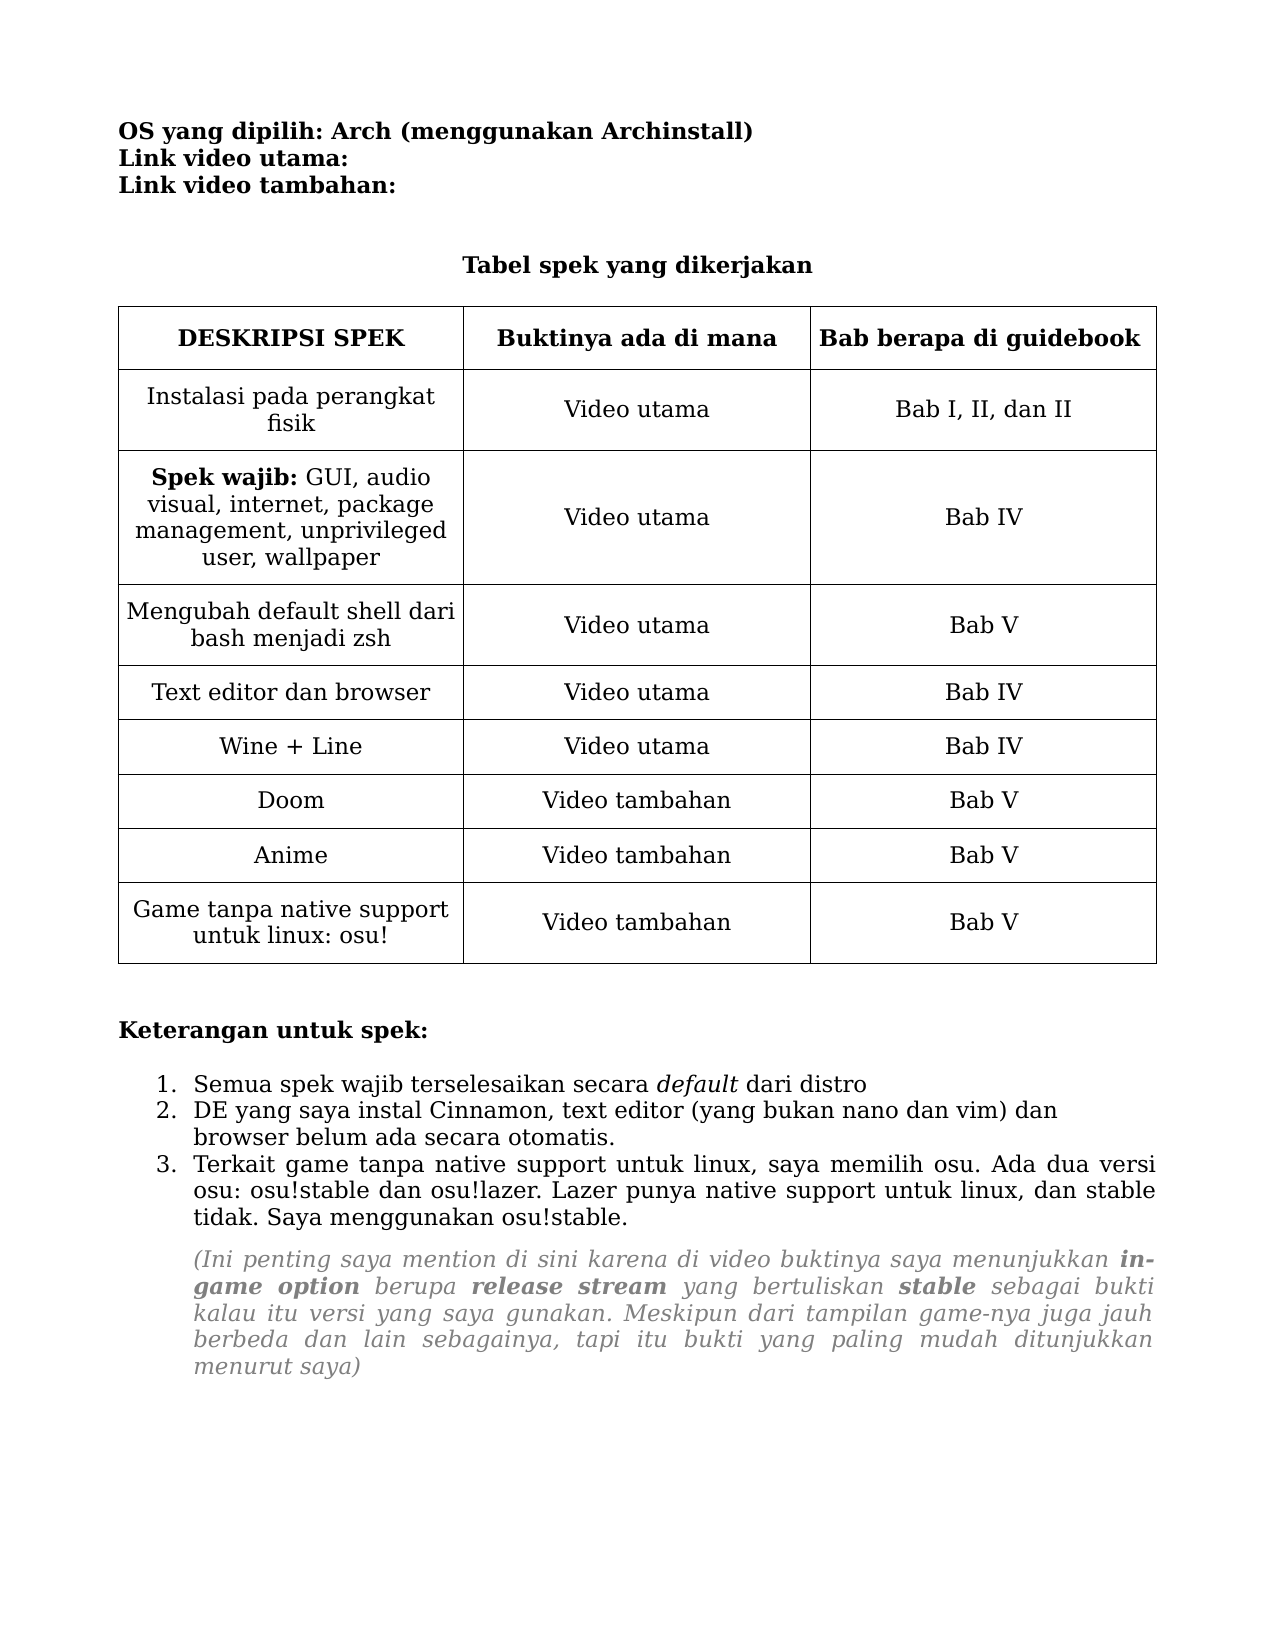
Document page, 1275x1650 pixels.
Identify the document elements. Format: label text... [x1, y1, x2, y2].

table_cell Video utama [464, 585, 810, 665]
list (Ini penting saya mention di sini karena di video buktinya saya menunjukkan in-game option berupa release stream yang bertuliskan stable sebagai bukti kalau itu versi yang saya gunakan. Meskipun dari tampilan game-nya juga jauh berbeda dan lain sebagainya, tapi itu bukti yang paling mudah ditunjukkan menurut saya) [156, 1246, 1157, 1380]
table_cell Doom [119, 775, 463, 828]
text OS yang dipilih: Arch (menggunakan Archinstall) [118, 118, 1157, 145]
table_cell Bab V [811, 883, 1156, 963]
table_cell Bab V [811, 829, 1156, 882]
table_cell Anime [119, 829, 463, 882]
table_cell Text editor dan browser [119, 666, 463, 719]
table_header Bab berapa di guidebook [811, 307, 1156, 369]
table_cell Bab IV [811, 451, 1156, 584]
table_cell Video utama [464, 666, 810, 719]
table_cell Bab IV [811, 666, 1156, 719]
table_cell Bab IV [811, 720, 1156, 773]
text Link video utama: [118, 145, 1157, 172]
table_cell Video utama [464, 720, 810, 773]
table_cell Mengubah default shell dari bash menjadi zsh [119, 585, 463, 665]
text Keterangan untuk spek: [118, 1017, 1157, 1044]
text Tabel spek yang dikerjakan [118, 252, 1157, 279]
table_cell Bab I, II, dan II [811, 370, 1156, 450]
table_cell Spek wajib: GUI, audio visual, internet, package management, unprivileged user, wallpaper [119, 451, 463, 584]
table_cell Video utama [464, 370, 810, 450]
table_cell Bab V [811, 585, 1156, 665]
table_cell Video utama [464, 451, 810, 584]
table_header DESKRIPSI SPEK [119, 307, 463, 369]
table_header Buktinya ada di mana [464, 307, 810, 369]
table_cell Video tambahan [464, 829, 810, 882]
list Semua spek wajib terselesaikan secara default dari distro [156, 1071, 1157, 1098]
table_cell Video tambahan [464, 883, 810, 963]
table_cell Game tanpa native support untuk linux: osu! [119, 883, 463, 963]
list Terkait game tanpa native support untuk linux, saya memilih osu. Ada dua versi osu: osu!stable dan osu!lazer. Lazer punya native support untuk linux, dan stable tidak. Saya menggunakan osu!stable. [156, 1151, 1157, 1231]
table_cell Bab V [811, 775, 1156, 828]
table_cell Instalasi pada perangkat fisik [119, 370, 463, 450]
table_cell Video tambahan [464, 775, 810, 828]
list DE yang saya instal Cinnamon, text editor (yang bukan nano dan vim) dan browser belum ada secara otomatis. [156, 1098, 1157, 1151]
table_cell Wine + Line [119, 720, 463, 773]
text Link video tambahan: [118, 172, 1157, 199]
